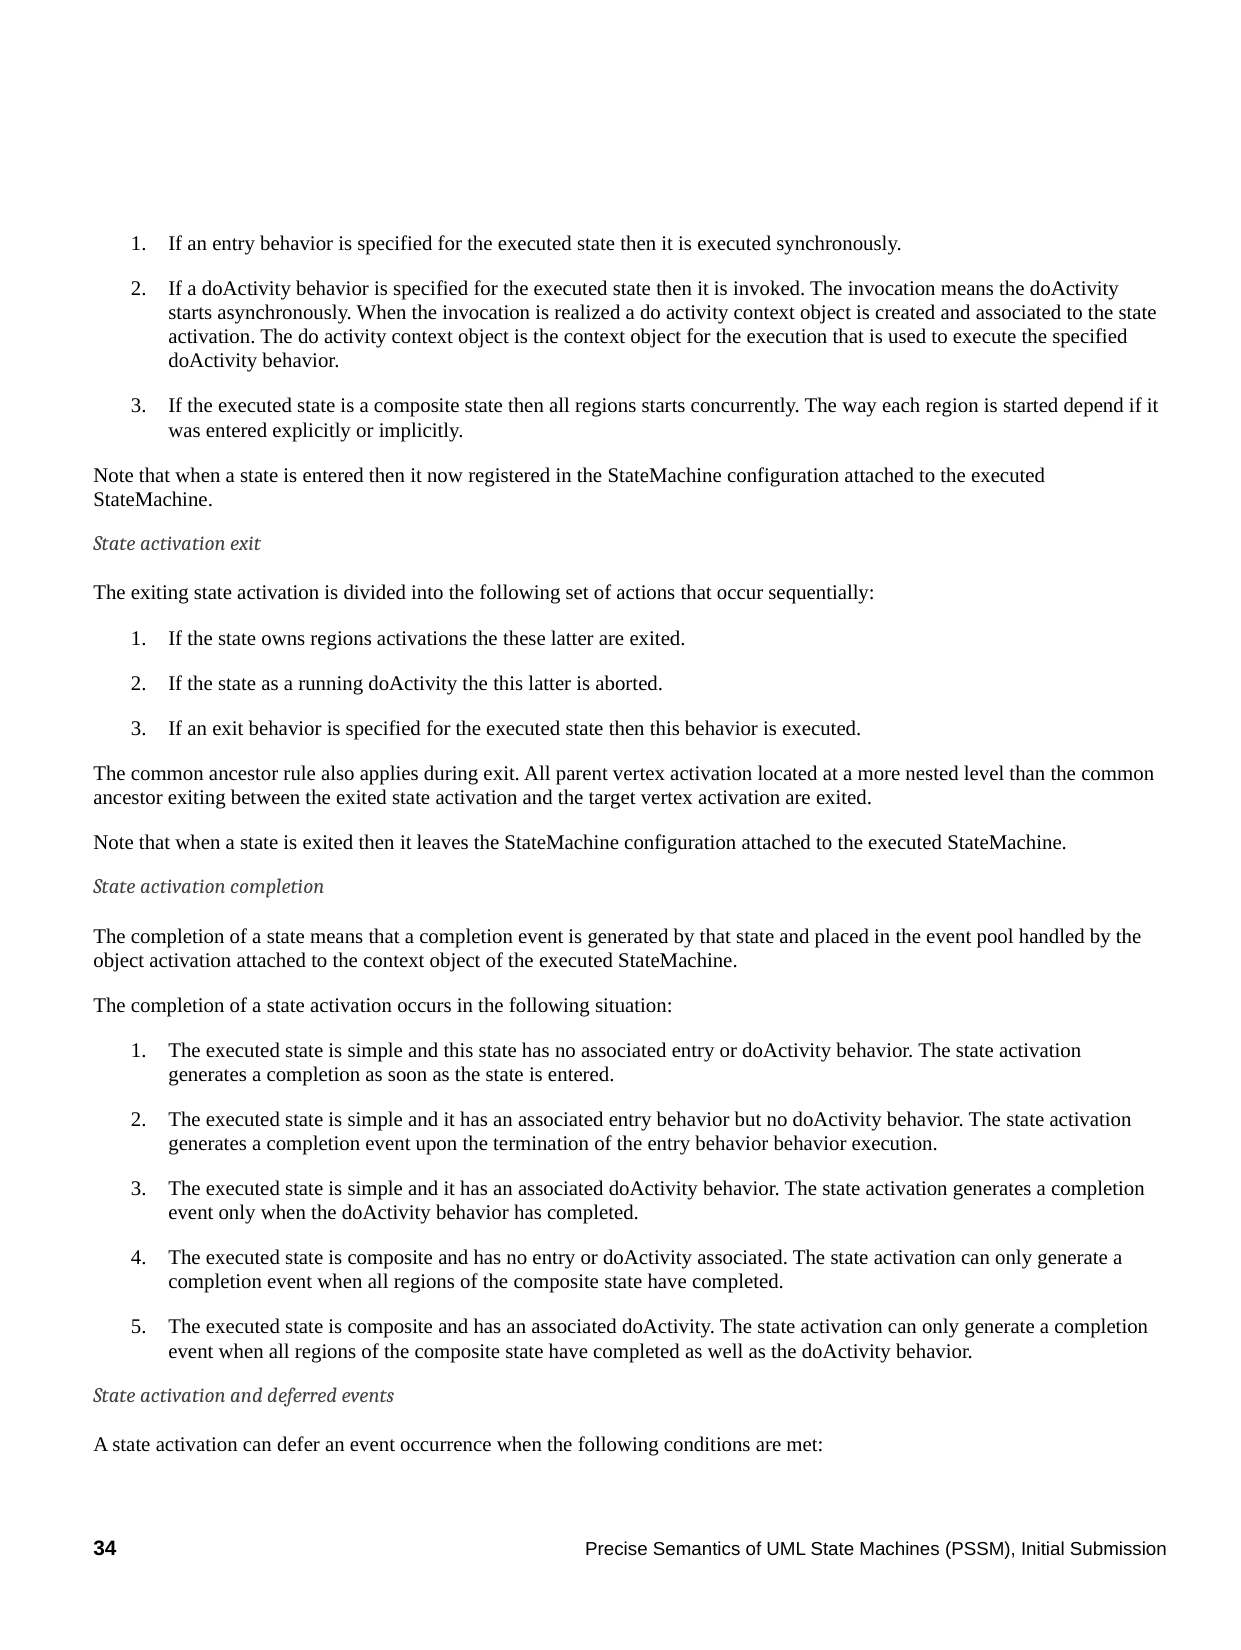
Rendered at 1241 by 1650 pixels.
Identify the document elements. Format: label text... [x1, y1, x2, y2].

list The executed state is composite and has an associated doActivity. The state activation can only generate a completion event when all regions of the composite state have completed as well as the doActivity behavior. [131, 1314, 1164, 1363]
text The common ancestor rule also applies during exit. All parent vertex activation located at a more nested level than the common ancestor exiting between the exited state activation and the target vertex activation are exited. [93, 761, 1164, 809]
text The exiting state activation is divided into the following set of actions that occur sequentially: [93, 580, 1164, 604]
list If an entry behavior is specified for the executed state then it is executed synchronously. [131, 231, 1164, 255]
list The executed state is composite and has no entry or doActivity associated. The state activation can only generate a completion event when all regions of the composite state have completed. [131, 1245, 1164, 1293]
text The completion of a state means that a completion event is generated by that state and placed in the event pool handled by the object activation attached to the context object of the executed StateMachine. [93, 923, 1164, 972]
subtitle State activation completion [93, 875, 1164, 899]
list If the state owns regions activations the these latter are exited. [131, 625, 1164, 649]
text Note that when a state is exited then it leaves the StateMachine configuration attached to the executed StateMachine. [93, 830, 1164, 854]
subtitle State activation and deferred events [93, 1384, 1164, 1408]
list If the state as a running doActivity the this latter is aborted. [131, 671, 1164, 694]
text A state activation can defer an event occurrence when the following conditions are met: [93, 1432, 1164, 1456]
list If an exit behavior is specified for the executed state then this behavior is executed. [131, 716, 1164, 740]
list The executed state is simple and it has an associated doActivity behavior. The state activation generates a completion event only when the doActivity behavior has completed. [131, 1176, 1164, 1224]
text Note that when a state is entered then it now registered in the StateMachine configuration attached to the executed StateMachine. [93, 463, 1164, 511]
list The executed state is simple and this state has no associated entry or doActivity behavior. The state activation generates a completion as soon as the state is entered. [131, 1038, 1164, 1086]
subtitle State activation exit [93, 532, 1164, 556]
list If the executed state is a composite state then all regions starts concurrently. The way each region is started depend if it was entered explicitly or implicitly. [131, 393, 1164, 442]
text The completion of a state activation occurs in the following situation: [93, 993, 1164, 1017]
list The executed state is simple and it has an associated entry behavior but no doActivity behavior. The state activation generates a completion event upon the termination of the entry behavior behavior execution. [131, 1107, 1164, 1155]
list If a doActivity behavior is specified for the executed state then it is invoked. The invocation means the doActivity starts asynchronously. When the invocation is realized a do activity context object is created and associated to the state activation. The do activity context object is the context object for the execution that is used to execute the specified doActivity behavior. [131, 276, 1164, 372]
